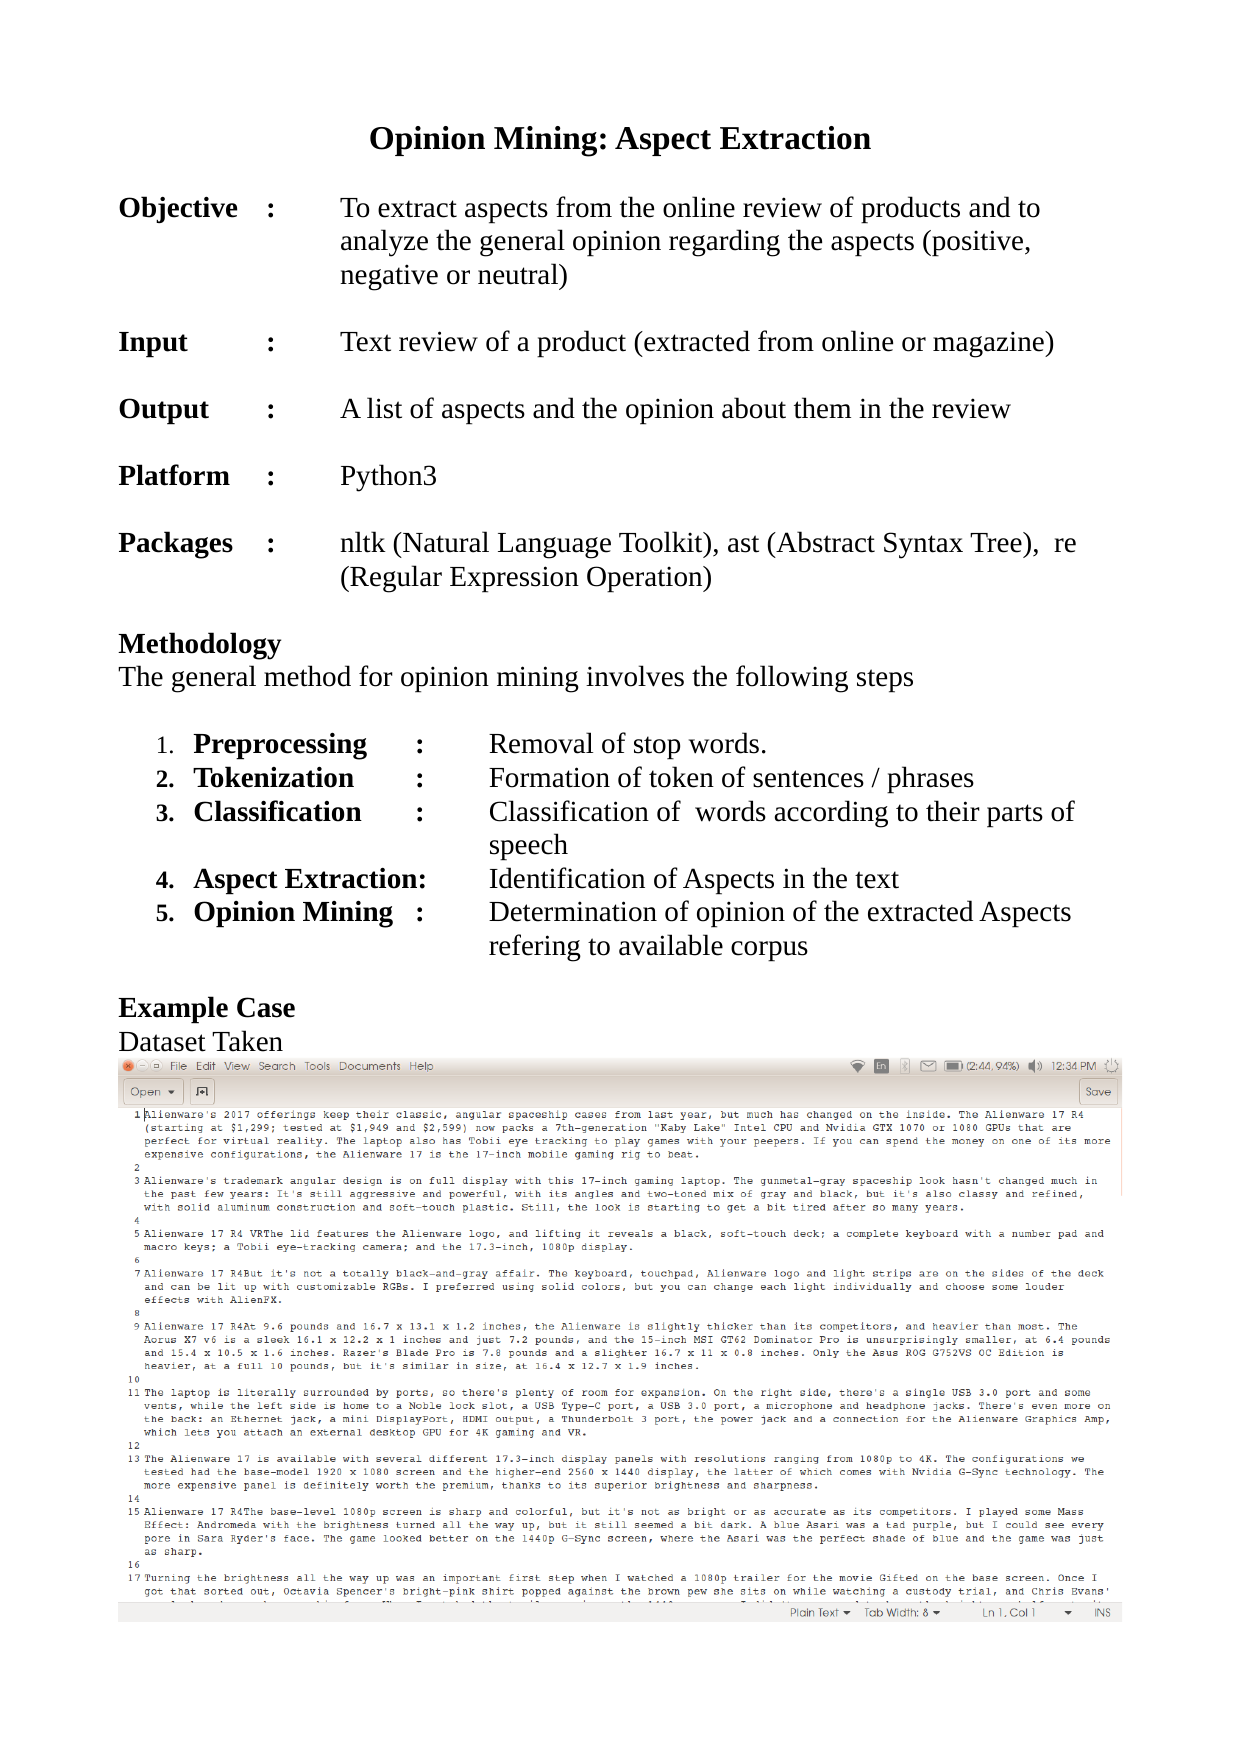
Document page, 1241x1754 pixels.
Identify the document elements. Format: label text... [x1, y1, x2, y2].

text Opinion Mining: Aspect Extraction [118, 118, 1122, 156]
list Classification : Classification of words according to their parts of speech [156, 794, 1122, 861]
list Opinion Mining : Determination of opinion of the extracted Aspects refering to available corpus [156, 894, 1122, 961]
text The general method for opinion mining involves the following steps [118, 659, 1122, 693]
text Packages : nltk (Natural Language Toolkit), ast (Abstract Syntax Tree), re (Regular Expression Operation) [118, 525, 1122, 592]
text Dataset Taken [118, 1024, 1122, 1057]
text Example Case [118, 990, 1122, 1024]
text Platform : Python3 [118, 458, 1122, 492]
text Input : Text review of a product (extracted from online or magazine) [118, 324, 1122, 358]
picture [118, 1057, 1123, 1622]
list Aspect Extraction: Identification of Aspects in the text [156, 861, 1122, 894]
text Methodology [118, 626, 1122, 659]
text Output : A list of aspects and the opinion about them in the review [118, 391, 1122, 425]
text Objective : To extract aspects from the online review of products and to analyze the general opinion regarding the aspects (positive, negative or neutral) [118, 190, 1122, 291]
list Preprocessing : Removal of stop words. [156, 727, 1122, 760]
list Tokenization : Formation of token of sentences / phrases [156, 760, 1122, 794]
